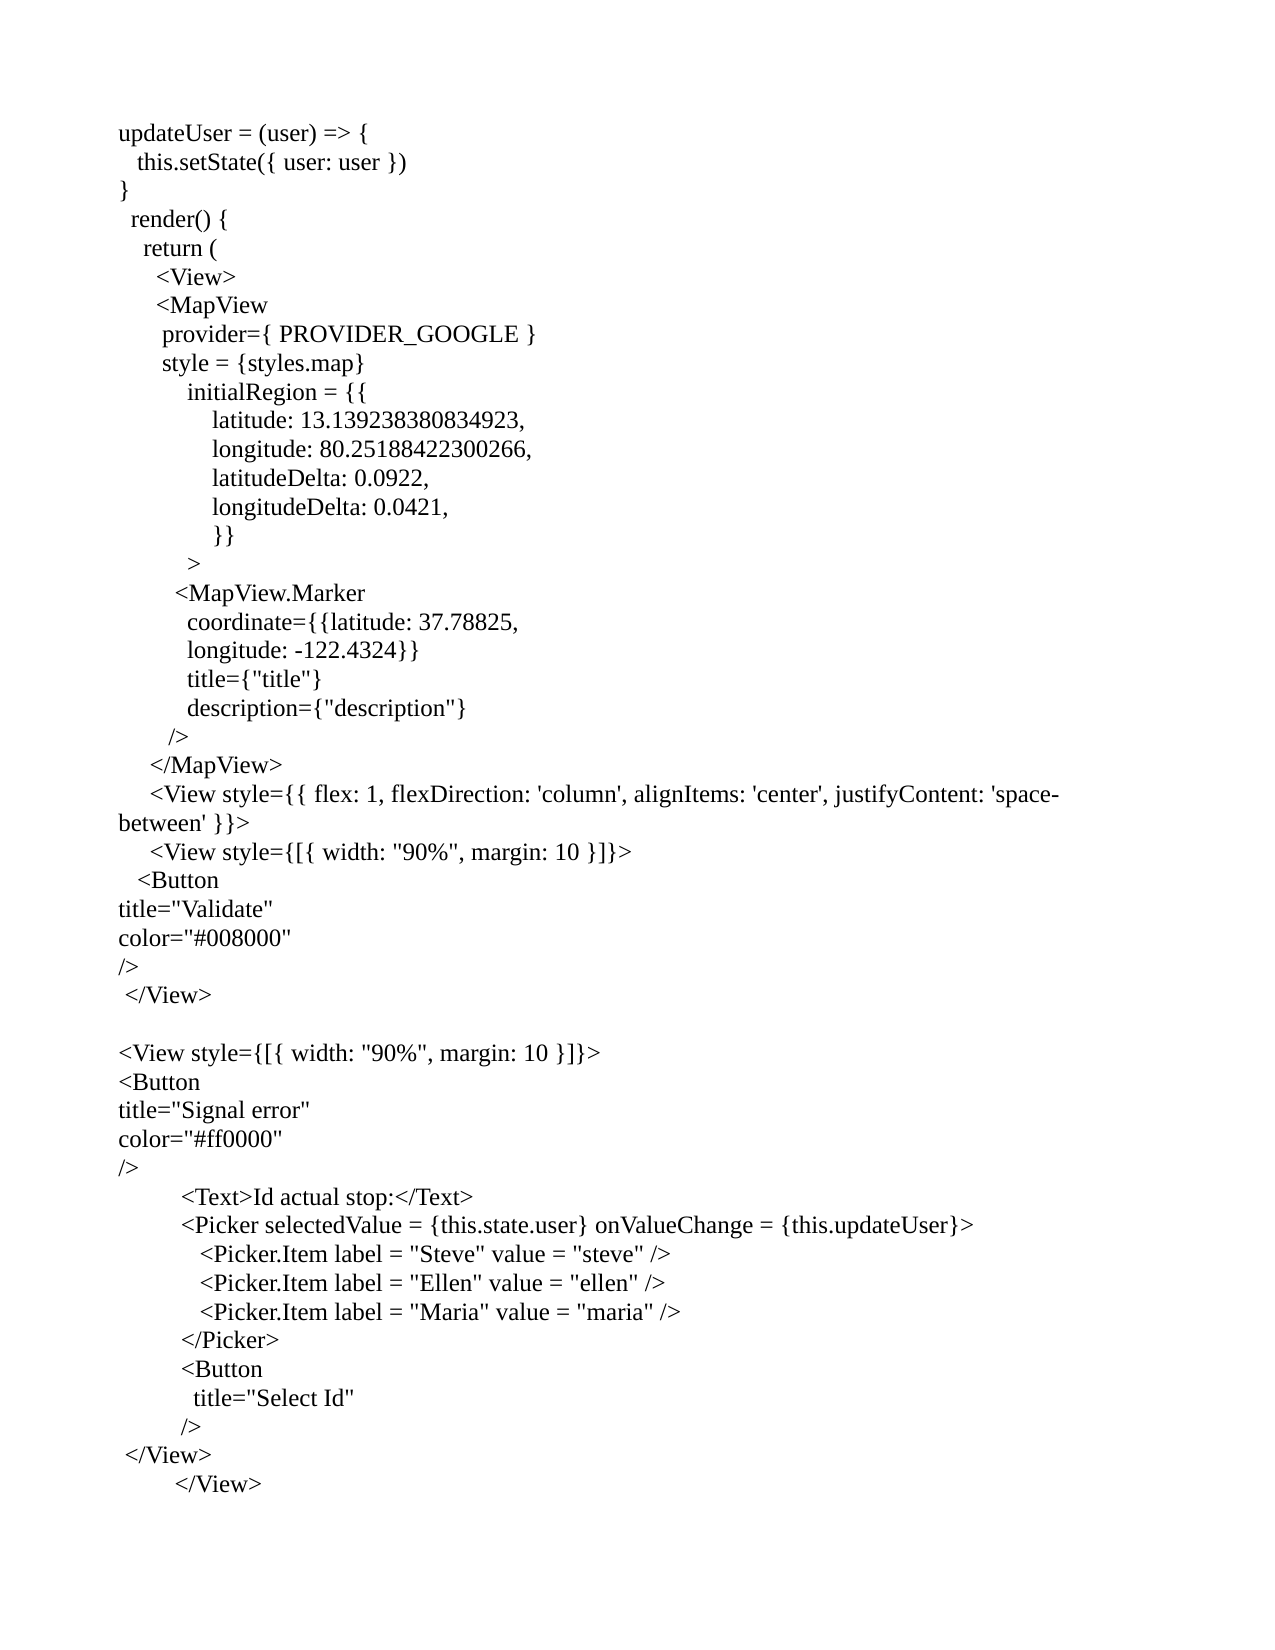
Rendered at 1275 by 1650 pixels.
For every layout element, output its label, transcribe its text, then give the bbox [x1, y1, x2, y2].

text return ( [118, 233, 1157, 262]
text render() { [118, 204, 1157, 233]
text title="Select Id" [118, 1383, 1157, 1412]
text latitudeDelta: 0.0922, [118, 463, 1157, 492]
text <Picker.Item label = "Ellen" value = "ellen" /> [118, 1268, 1157, 1297]
text color="#008000" [118, 923, 1157, 952]
text longitudeDelta: 0.0421, [118, 492, 1157, 521]
text provider={ PROVIDER_GOOGLE } [118, 319, 1157, 348]
text color="#ff0000" [118, 1124, 1157, 1153]
text title="Validate" [118, 894, 1157, 923]
text /> [118, 1412, 1157, 1441]
text style = {styles.map} [118, 348, 1157, 377]
text <View style={[{ width: "90%", margin: 10 }]}> [118, 837, 1157, 866]
text <View style={[{ width: "90%", margin: 10 }]}> [118, 1038, 1157, 1067]
text description={"description"} [118, 693, 1157, 722]
text latitude: 13.139238380834923, [118, 406, 1157, 434]
text updateUser = (user) => { [118, 118, 1157, 147]
text <MapView.Marker [118, 578, 1157, 607]
text } [118, 176, 1157, 204]
text </View> [118, 1441, 1157, 1469]
text /> [118, 1153, 1157, 1182]
text </MapView> [118, 751, 1157, 779]
text <Picker selectedValue = {this.state.user} onValueChange = {this.updateUser}> [118, 1211, 1157, 1239]
text }} [118, 521, 1157, 549]
text </View> [118, 981, 1157, 1009]
text <Button [118, 1354, 1157, 1383]
text coordinate={{latitude: 37.78825, [118, 607, 1157, 636]
text title="Signal error" [118, 1096, 1157, 1124]
text <Text>Id actual stop:</Text> [118, 1182, 1157, 1211]
text </View> [118, 1469, 1157, 1498]
text /> [118, 952, 1157, 981]
text <MapView [118, 291, 1157, 319]
text /> [118, 722, 1157, 751]
text longitude: -122.4324}} [118, 636, 1157, 664]
text <Picker.Item label = "Maria" value = "maria" /> [118, 1297, 1157, 1326]
text <Button [118, 866, 1157, 894]
text <View style={{ flex: 1, flexDirection: 'column', alignItems: 'center', justifyContent: 'space-between' }}> [118, 779, 1157, 837]
text </Picker> [118, 1326, 1157, 1354]
text <Button [118, 1067, 1157, 1096]
text <View> [118, 262, 1157, 291]
text this.setState({ user: user }) [118, 147, 1157, 176]
text title={"title"} [118, 664, 1157, 693]
text > [118, 549, 1157, 578]
text initialRegion = {{ [118, 377, 1157, 406]
text longitude: 80.25188422300266, [118, 434, 1157, 463]
text <Picker.Item label = "Steve" value = "steve" /> [118, 1239, 1157, 1268]
